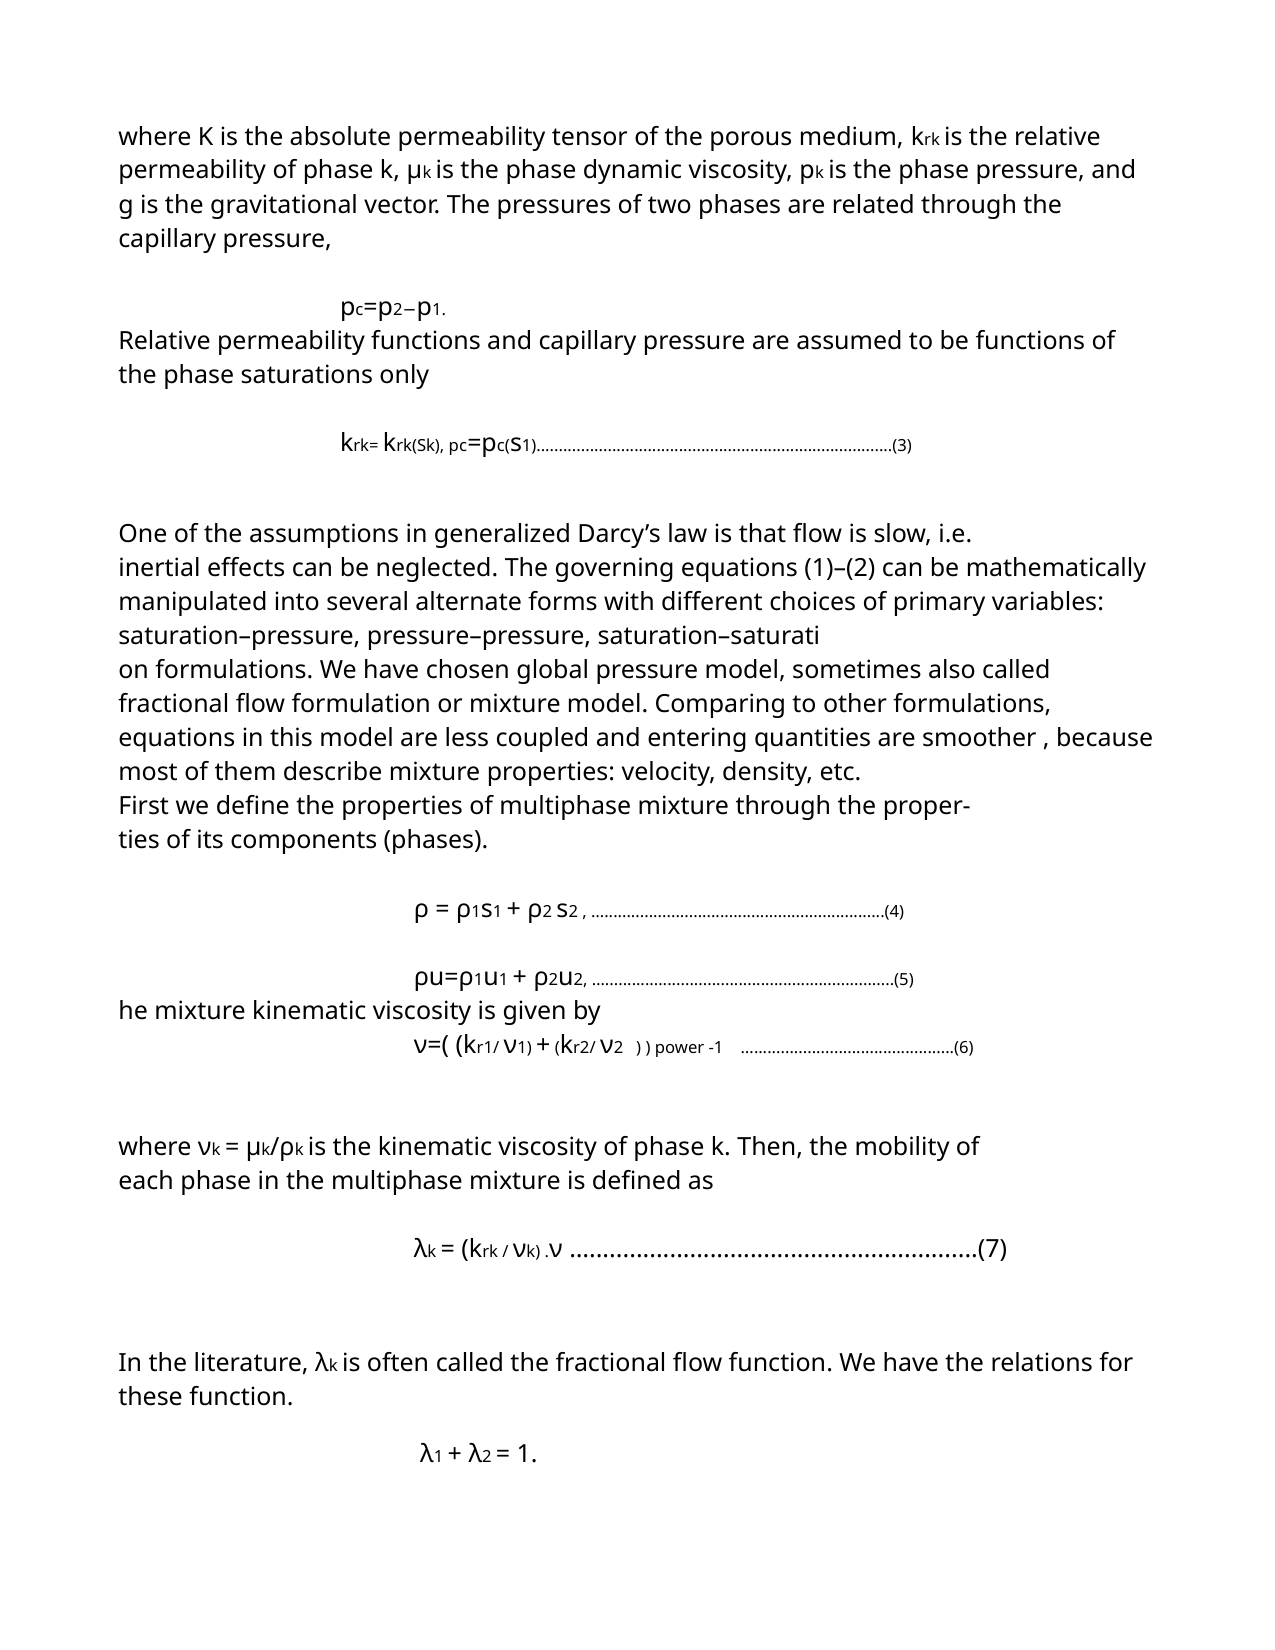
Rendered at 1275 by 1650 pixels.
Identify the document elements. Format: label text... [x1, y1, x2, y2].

text Relative permeability functions and capillary pressure are assumed to be functions of the phase saturations only [118, 322, 1157, 391]
text inertial effects can be neglected. The governing equations (1)–(2) can be mathematically manipulated into several alternate forms with different choices of primary variables: saturation–pressure, pressure–pressure, saturation–saturati [118, 549, 1157, 652]
text krk= krk(Sk), pc=pc(s1)................................................................................(3) [118, 425, 1157, 459]
text λk = (krk / νk) .ν …..........................................................(7) [118, 1231, 1157, 1265]
text he mixture kinematic viscosity is given by [118, 992, 1157, 1026]
text pc=p2−p1. [118, 288, 1157, 322]
text λ1 + λ2 = 1. [118, 1435, 1157, 1469]
text on formulations. We have chosen global pressure model, sometimes also called fractional flow formulation or mixture model. Comparing to other formulations, [118, 652, 1157, 720]
text ρu=ρ1u1 + ρ2u2, ….................................................................(5) [118, 958, 1157, 992]
text ρ = ρ1s1 + ρ2 s2 , …...............................................................(4) [118, 890, 1157, 924]
text where νk = μk/ρk is the kinematic viscosity of phase k. Then, the mobility of [118, 1129, 1157, 1163]
text equations in this model are less coupled and entering quantities are smoother , because most of them describe mixture properties: velocity, density, etc. [118, 720, 1157, 788]
text each phase in the multiphase mixture is defined as [118, 1163, 1157, 1197]
text ties of its components (phases). [118, 822, 1157, 856]
text ν=( (kr1/ ν1) + (kr2/ ν2 ) ) power -1 ….............................................(6) [118, 1026, 1157, 1061]
text where K is the absolute permeability tensor of the porous medium, krk is the relative permeability of phase k, μk is the phase dynamic viscosity, pk is the phase pressure, and g is the gravitational vector. The pressures of two phases are related through the capillary pressure, [118, 118, 1157, 254]
text In the literature, λk is often called the fractional flow function. We have the relations for these function. [118, 1344, 1157, 1412]
text First we define the properties of multiphase mixture through the proper- [118, 788, 1157, 822]
text One of the assumptions in generalized Darcy’s law is that flow is slow, i.e. [118, 516, 1157, 549]
